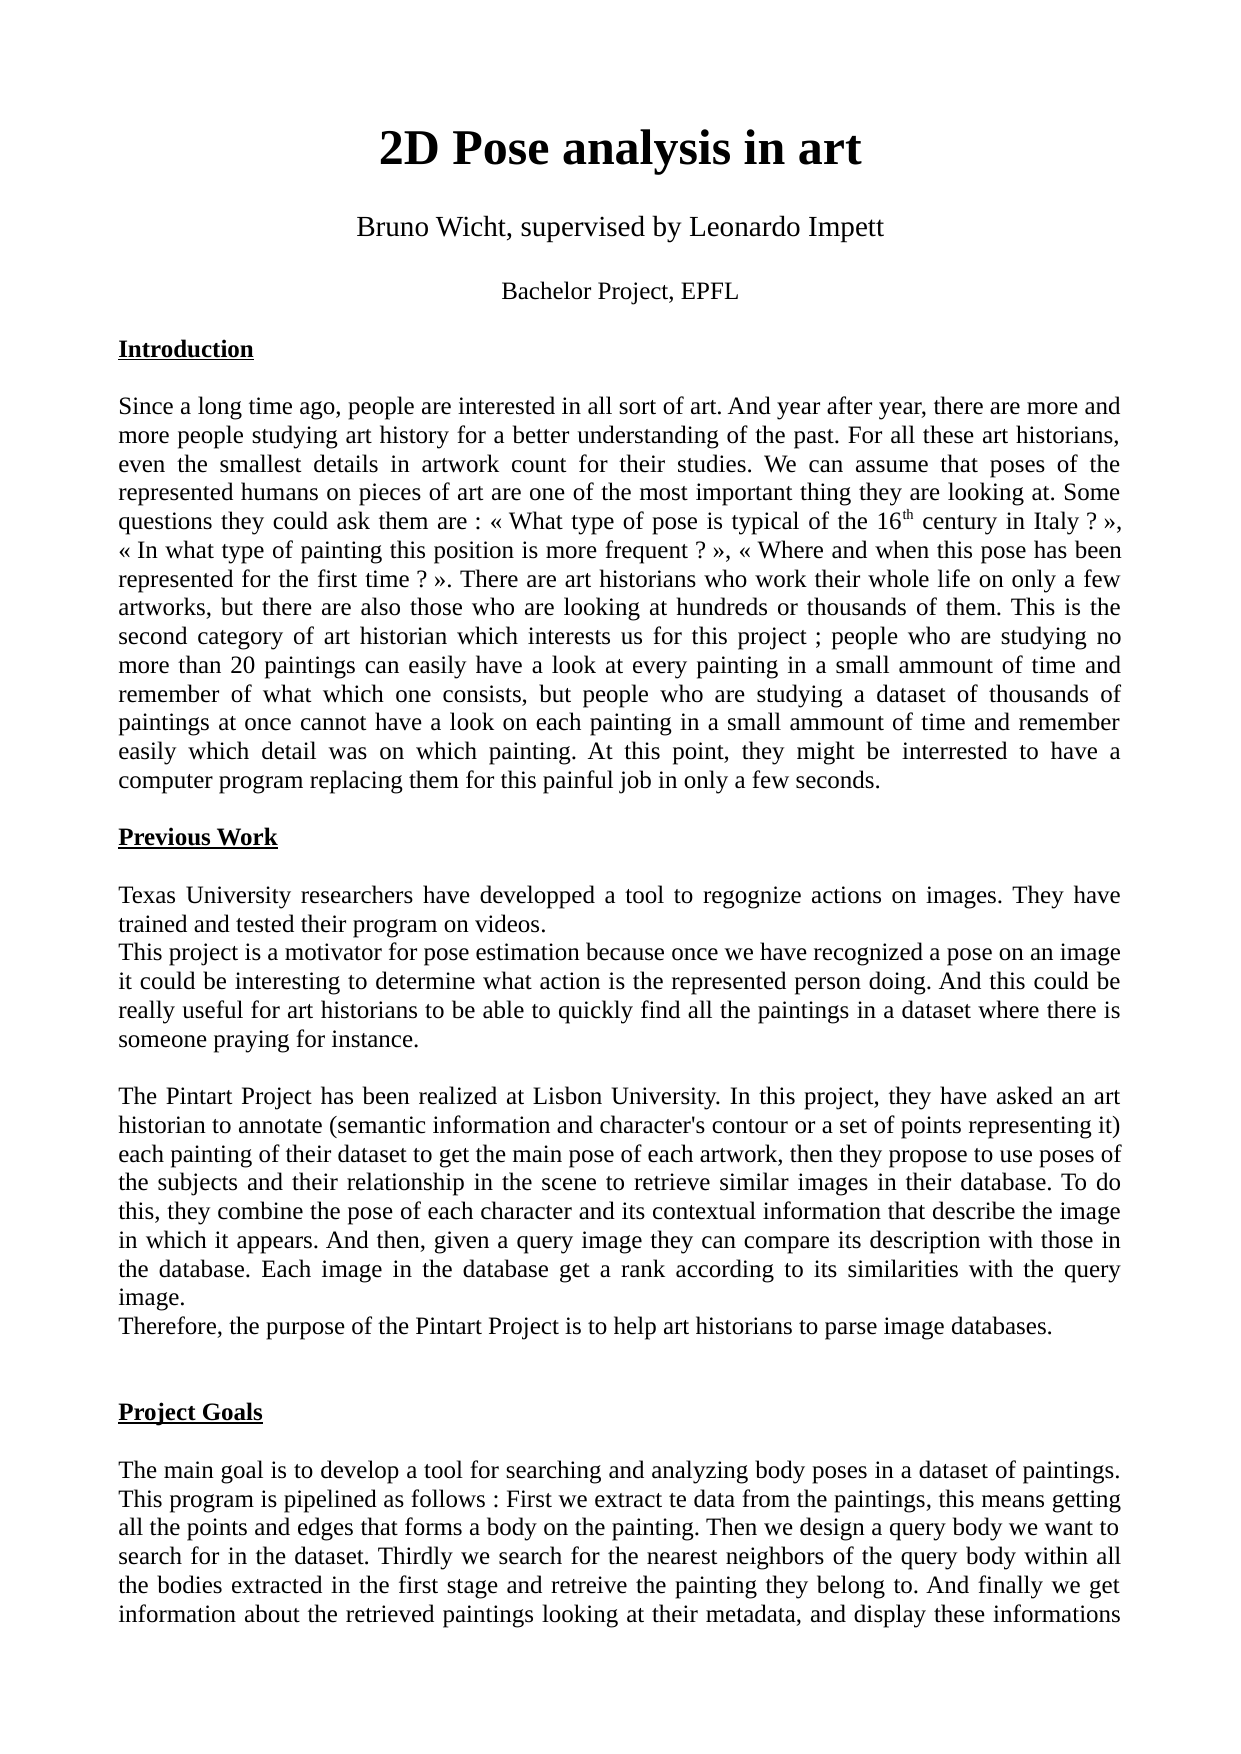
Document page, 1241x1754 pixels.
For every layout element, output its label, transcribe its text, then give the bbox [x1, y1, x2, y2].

text Since a long time ago, people are interested in all sort of art. And year after year, there are more and more people studying art history for a better understanding of the past. For all these art historians, even the smallest details in artwork count for their studies. We can assume that poses of the represented humans on pieces of art are one of the most important thing they are looking at. Some questions they could ask them are : « What type of pose is typical of the 16th century in Italy ? », « In what type of painting this position is more frequent ? », « Where and when this pose has been represented for the first time ? ». There are art historians who work their whole life on only a few artworks, but there are also those who are looking at hundreds or thousands of them. This is the second category of art historian which interests us for this project ; people who are studying no more than 20 paintings can easily have a look at every painting in a small ammount of time and remember of what which one consists, but people who are studying a dataset of thousands of paintings at once cannot have a look on each painting in a small ammount of time and remember easily which detail was on which painting. At this point, they might be interrested to have a computer program replacing them for this painful job in only a few seconds. [118, 391, 1122, 794]
text The Pintart Project has been realized at Lisbon University. In this project, they have asked an art historian to annotate (semantic information and character's contour or a set of points representing it) each painting of their dataset to get the main pose of each artwork, then they propose to use poses of the subjects and their relationship in the scene to retrieve similar images in their database. To do this, they combine the pose of each character and its contextual information that describe the image in which it appears. And then, given a query image they can compare its description with those in the database. Each image in the database get a rank according to its similarities with the query image. [118, 1081, 1122, 1311]
text Introduction [118, 334, 1122, 362]
text Bachelor Project, EPFL [118, 276, 1122, 305]
text Previous Work [118, 822, 1122, 851]
text 2D Pose analysis in art [118, 118, 1122, 176]
text Bruno Wicht, supervised by Leonardo Impett [118, 209, 1122, 243]
text The main goal is to develop a tool for searching and analyzing body poses in a dataset of paintings. This program is pipelined as follows : First we extract te data from the paintings, this means getting all the points and edges that forms a body on the painting. Then we design a query body we want to search for in the dataset. Thirdly we search for the nearest neighbors of the query body within all the bodies extracted in the first stage and retreive the painting they belong to. And finally we get information about the retrieved paintings looking at their metadata, and display these informations [118, 1455, 1122, 1627]
text Project Goals [118, 1397, 1122, 1426]
text This project is a motivator for pose estimation because once we have recognized a pose on an image it could be interesting to determine what action is the represented person doing. And this could be really useful for art historians to be able to quickly find all the paintings in a dataset where there is someone praying for instance. [118, 937, 1122, 1052]
text Therefore, the purpose of the Pintart Project is to help art historians to parse image databases. [118, 1311, 1122, 1340]
text Texas University researchers have developped a tool to regognize actions on images. They have trained and tested their program on videos. [118, 880, 1122, 937]
